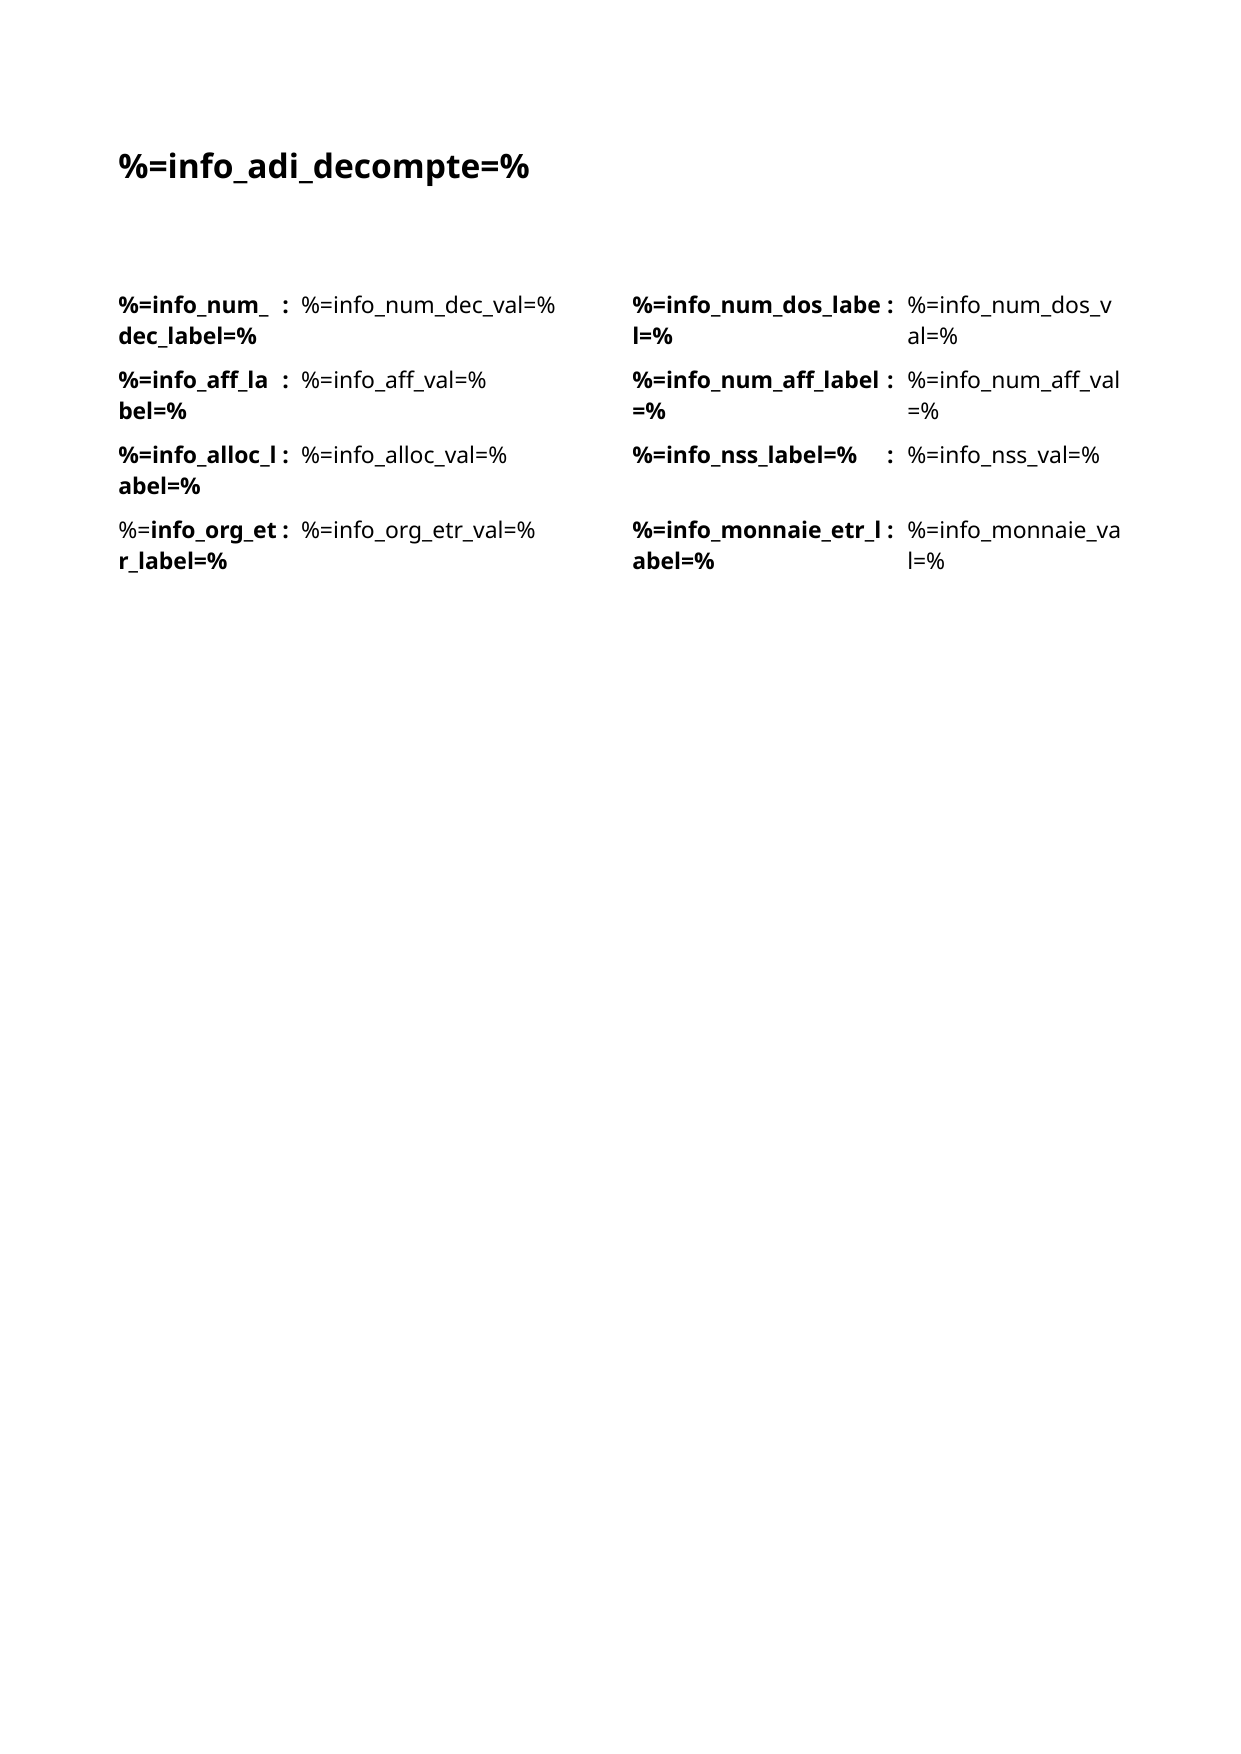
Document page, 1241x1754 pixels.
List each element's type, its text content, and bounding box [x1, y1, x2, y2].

table_cell %=info_monnaie_val=% [907, 514, 1123, 589]
table_cell %=info_aff_label=% [118, 364, 282, 439]
table_header %=info_num_dos_val=% [907, 289, 1123, 364]
subtitle %=info_adi_decompte=% [118, 143, 1122, 189]
table_header %=info_num_dos_label=% [632, 289, 887, 364]
table_cell : [282, 514, 301, 589]
table_header : [282, 289, 301, 364]
table_cell %=info_alloc_label=% [118, 439, 282, 514]
table_cell %=info_nss_val=% [907, 439, 1123, 514]
table_cell %=info_alloc_val=% [301, 439, 632, 514]
table_cell %=info_org_etr_val=% [301, 514, 632, 589]
table_header %=info_num_dec_val=% [301, 289, 632, 364]
table_cell : [887, 439, 907, 514]
table_header : [887, 289, 907, 364]
table_cell %=info_monnaie_etr_label=% [632, 514, 887, 589]
table_cell : [887, 514, 907, 589]
table_cell : [887, 364, 907, 439]
table_cell %=info_num_aff_val=% [907, 364, 1123, 439]
table_cell %=info_num_aff_label=% [632, 364, 887, 439]
table_cell %=info_nss_label=% [632, 439, 887, 514]
table_cell %=info_aff_val=% [301, 364, 632, 439]
table_header %=info_num_dec_label=% [118, 289, 282, 364]
table_cell : [282, 439, 301, 514]
table_cell : [282, 364, 301, 439]
table_cell %=info_org_etr_label=% [118, 514, 282, 589]
